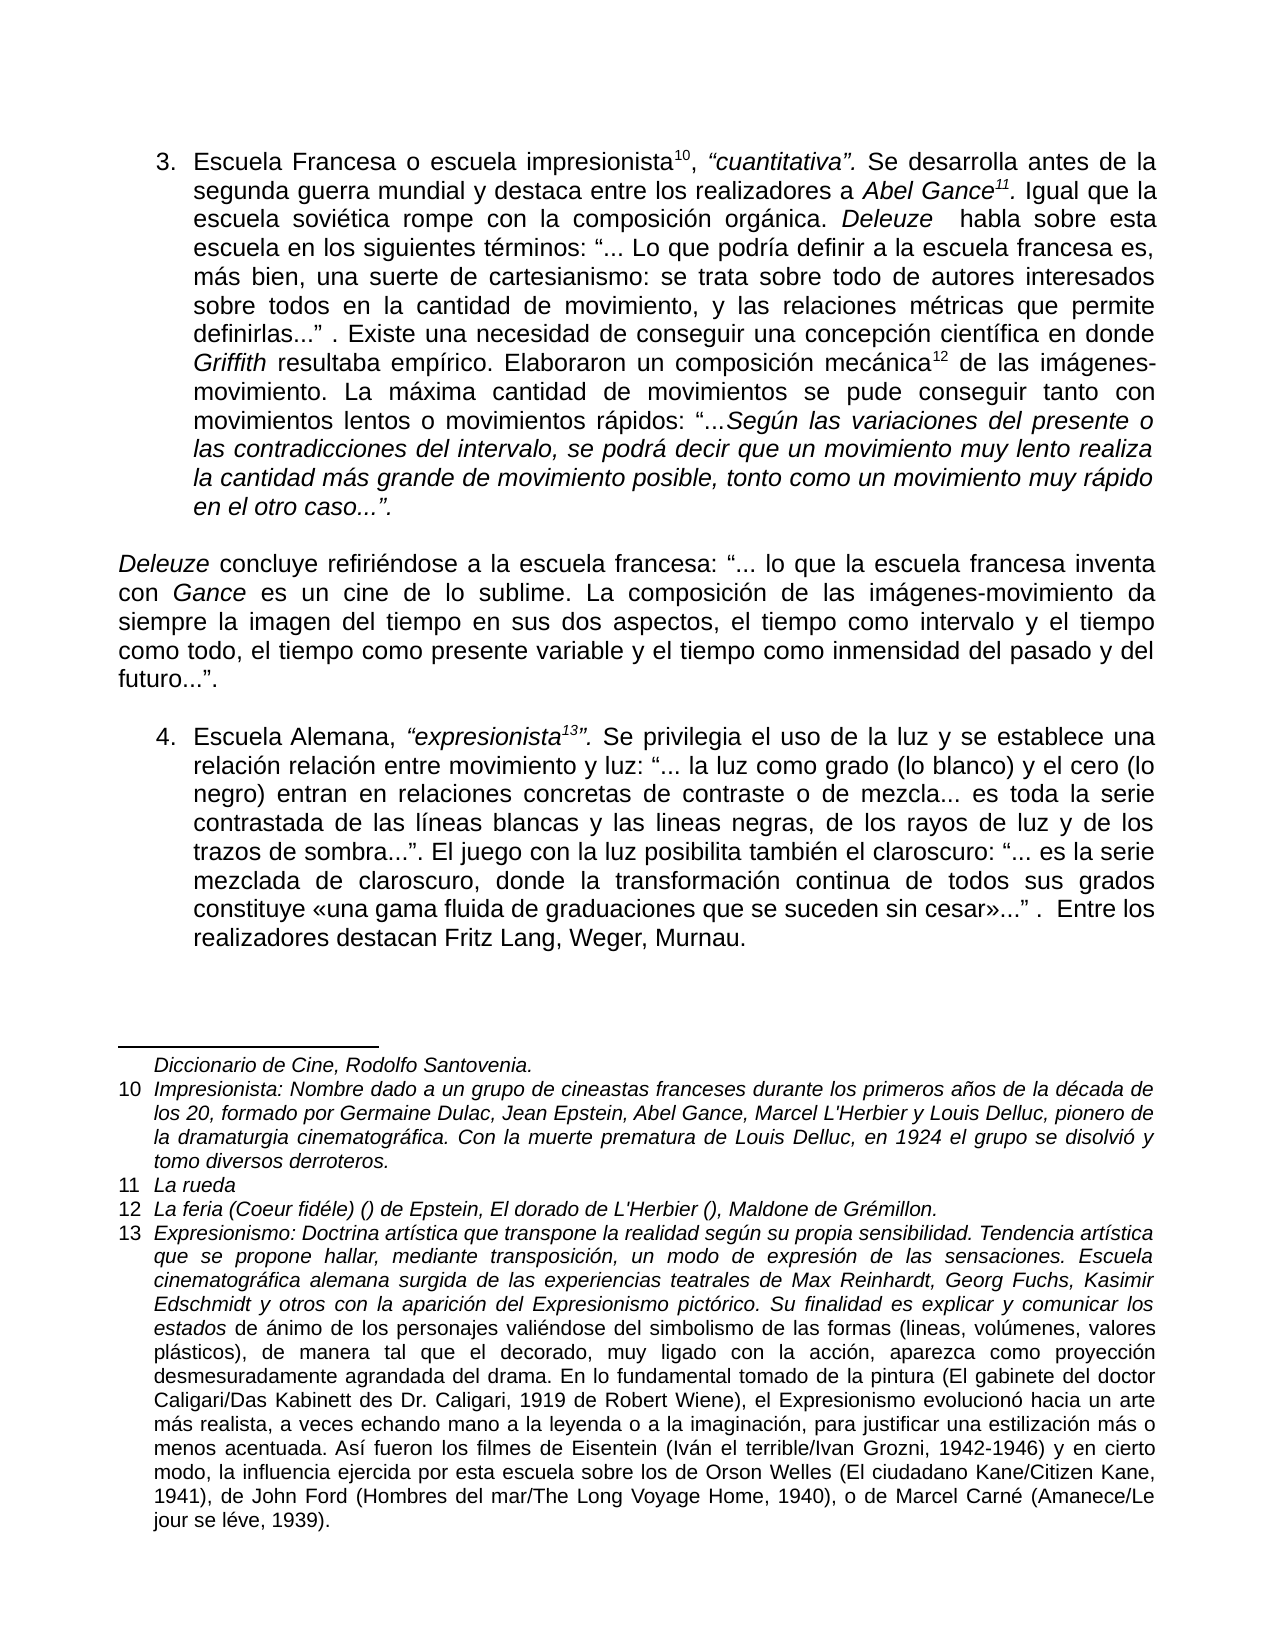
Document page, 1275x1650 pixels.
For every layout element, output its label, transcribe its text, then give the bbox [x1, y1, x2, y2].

text Deleuze concluye refiriéndose a la escuela francesa: “... lo que la escuela francesa inventa con Gance es un cine de lo sublime. La composición de las imágenes-movimiento da siempre la imagen del tiempo en sus dos aspectos, el tiempo como intervalo y el tiempo como todo, el tiempo como presente variable y el tiempo como inmensidad del pasado y del futuro...”. [118, 549, 1157, 693]
list Expresionismo: Doctrina artística que transpone la realidad según su propia sensibilidad. Tendencia artística que se propone hallar, mediante transposición, un modo de expresión de las sensaciones. Escuela cinematográfica alemana surgida de las experiencias teatrales de Max Reinhardt, Georg Fuchs, Kasimir Edschmidt y otros con la aparición del Expresionismo pictórico. Su finalidad es explicar y comunicar los estados de ánimo de los personajes valiéndose del simbolismo de las formas (lineas, volúmenes, valores plásticos), de manera tal que el decorado, muy ligado con la acción, aparezca como proyección desmesuradamente agrandada del drama. En lo fundamental tomado de la pintura (El gabinete del doctor Caligari/Das Kabinett des Dr. Caligari, 1919 de Robert Wiene), el Expresionismo evolucionó hacia un arte más realista, a veces echando mano a la leyenda o a la imaginación, para justificar una estilización más o menos acentuada. Así fueron los filmes de Eisentein (Iván el terrible/Ivan Grozni, 1942-1946) y en cierto modo, la influencia ejercida por esta escuela sobre los de Orson Welles (El ciudadano Kane/Citizen Kane, 1941), de John Ford (Hombres del mar/The Long Voyage Home, 1940), o de Marcel Carné (Amanece/Le jour se léve, 1939). [118, 1220, 1157, 1532]
list Escuela Francesa o escuela impresionista, “cuantitativa”. Se desarrolla antes de la segunda guerra mundial y destaca entre los realizadores a Abel Gance. Igual que la escuela soviética rompe con la composición orgánica. Deleuze habla sobre esta escuela en los siguientes términos: “... Lo que podría definir a la escuela francesa es, más bien, una suerte de cartesianismo: se trata sobre todo de autores interesados sobre todos en la cantidad de movimiento, y las relaciones métricas que permite definirlas...” . Existe una necesidad de conseguir una concepción científica en donde Griffith resultaba empírico. Elaboraron un composición mecánica de las imágenes-movimiento. La máxima cantidad de movimientos se pude conseguir tanto con movimientos lentos o movimientos rápidos: “...Según las variaciones del presente o las contradicciones del intervalo, se podrá decir que un movimiento muy lento realiza la cantidad más grande de movimiento posible, tonto como un movimiento muy rápido en el otro caso...”. [156, 147, 1157, 521]
list Escuela Alemana, “expresionista”. Se privilegia el uso de la luz y se establece una relación relación entre movimiento y luz: “... la luz como grado (lo blanco) y el cero (lo negro) entran en relaciones concretas de contraste o de mezcla... es toda la serie contrastada de las líneas blancas y las lineas negras, de los rayos de luz y de los trazos de sombra...”. El juego con la luz posibilita también el claroscuro: “... es la serie mezclada de claroscuro, donde la transformación continua de todos sus grados constituye «una gama fluida de graduaciones que se suceden sin cesar»...” . Entre los realizadores destacan Fritz Lang, Weger, Murnau. [156, 722, 1157, 952]
list La feria (Coeur fidéle) () de Epstein, El dorado de L'Herbier (), Maldone de Grémillon. [118, 1196, 1157, 1220]
list La rueda [118, 1172, 1157, 1196]
list Impresionista: Nombre dado a un grupo de cineastas franceses durante los primeros años de la década de los 20, formado por Germaine Dulac, Jean Epstein, Abel Gance, Marcel L'Herbier y Louis Delluc, pionero de la dramaturgia cinematográfica. Con la muerte prematura de Louis Delluc, en 1924 el grupo se disolvió y tomo diversos derroteros. [118, 1077, 1157, 1172]
text Diccionario de Cine, Rodolfo Santovenia. [118, 1053, 1157, 1077]
